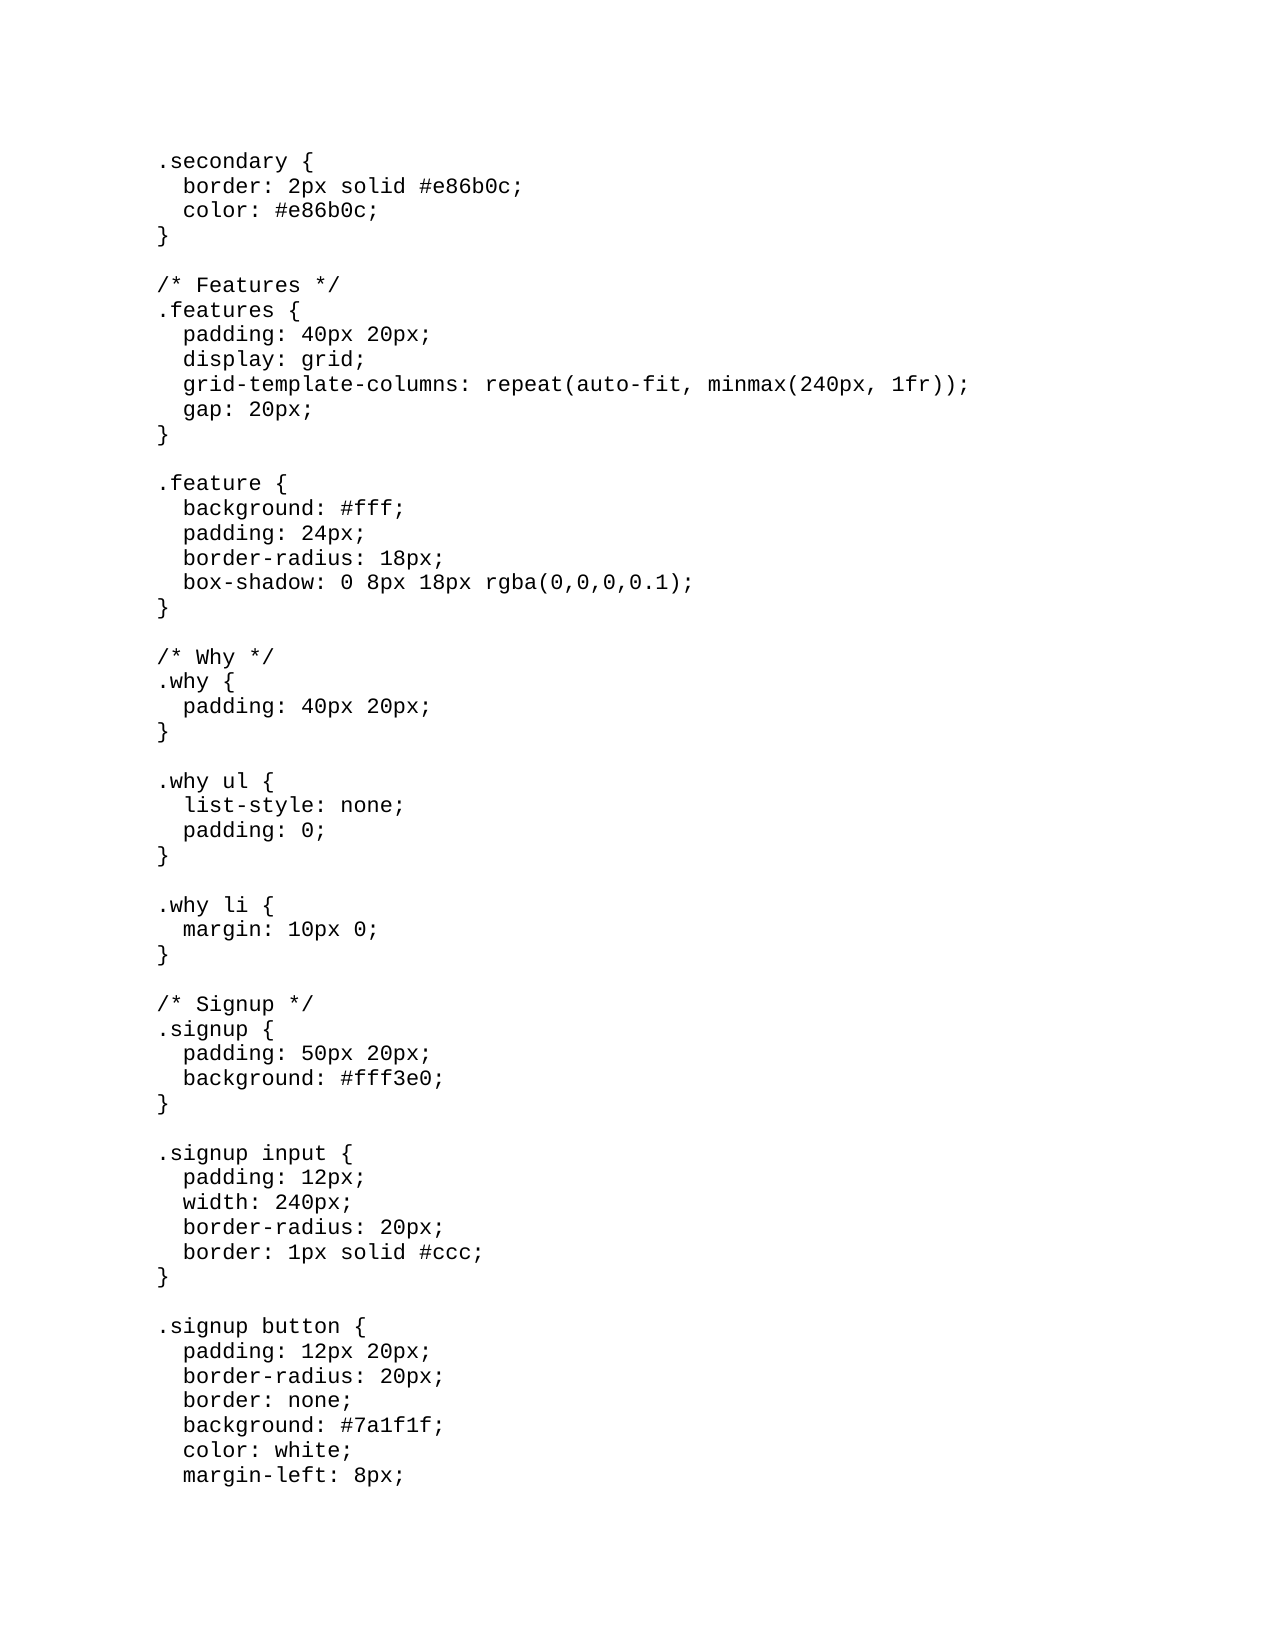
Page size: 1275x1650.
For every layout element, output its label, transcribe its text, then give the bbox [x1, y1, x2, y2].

text border-radius: 18px; [156, 547, 1118, 571]
text .signup { [156, 1018, 1118, 1042]
text } [156, 720, 1118, 745]
text background: #7a1f1f; [156, 1414, 1118, 1439]
text padding: 12px 20px; [156, 1340, 1118, 1365]
text border: 2px solid #e86b0c; [156, 175, 1118, 199]
text display: grid; [156, 348, 1118, 373]
text grid-template-columns: repeat(auto-fit, minmax(240px, 1fr)); [156, 373, 1118, 398]
text border-radius: 20px; [156, 1216, 1118, 1241]
text border-radius: 20px; [156, 1365, 1118, 1389]
text padding: 12px; [156, 1166, 1118, 1191]
text } [156, 423, 1118, 447]
text .signup button { [156, 1315, 1118, 1340]
text width: 240px; [156, 1191, 1118, 1216]
text padding: 0; [156, 819, 1118, 844]
text } [156, 224, 1118, 249]
text .secondary { [156, 150, 1118, 175]
text padding: 40px 20px; [156, 695, 1118, 720]
text } [156, 943, 1118, 968]
text /* Signup */ [156, 993, 1118, 1018]
text margin-left: 8px; [156, 1464, 1118, 1489]
text padding: 40px 20px; [156, 323, 1118, 348]
text .why li { [156, 894, 1118, 918]
text padding: 24px; [156, 522, 1118, 547]
text .feature { [156, 472, 1118, 497]
text } [156, 596, 1118, 621]
text padding: 50px 20px; [156, 1042, 1118, 1067]
text } [156, 844, 1118, 869]
text .signup input { [156, 1142, 1118, 1166]
text background: #fff; [156, 497, 1118, 522]
text /* Features */ [156, 274, 1118, 299]
text color: #e86b0c; [156, 199, 1118, 224]
text gap: 20px; [156, 398, 1118, 423]
text border: none; [156, 1389, 1118, 1414]
text /* Why */ [156, 646, 1118, 671]
text color: white; [156, 1439, 1118, 1464]
text .why { [156, 671, 1118, 695]
text } [156, 1092, 1118, 1117]
text .why ul { [156, 770, 1118, 794]
text list-style: none; [156, 794, 1118, 819]
text border: 1px solid #ccc; [156, 1241, 1118, 1266]
text .features { [156, 299, 1118, 323]
text background: #fff3e0; [156, 1067, 1118, 1092]
text box-shadow: 0 8px 18px rgba(0,0,0,0.1); [156, 571, 1118, 596]
text } [156, 1266, 1118, 1290]
text margin: 10px 0; [156, 918, 1118, 943]
